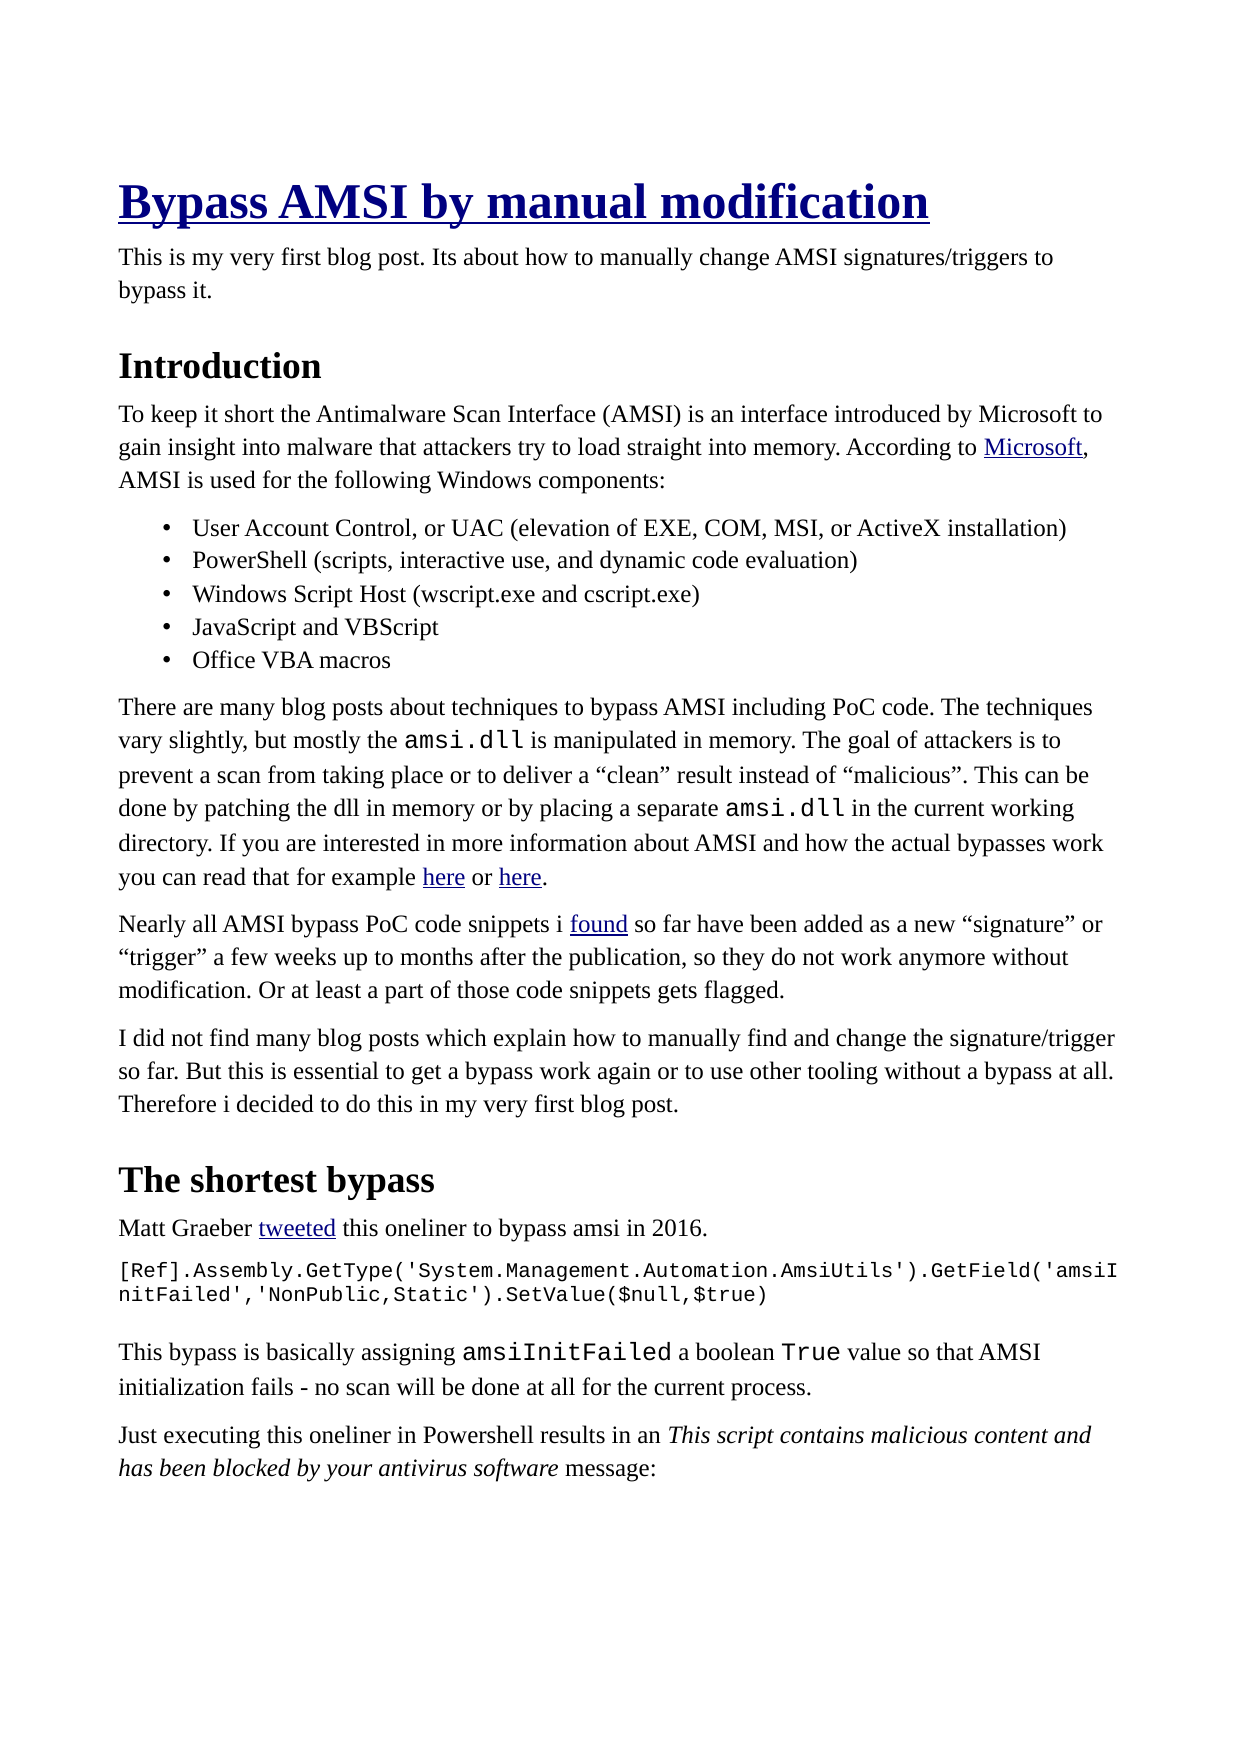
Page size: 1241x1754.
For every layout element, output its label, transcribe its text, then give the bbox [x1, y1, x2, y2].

list Windows Script Host (wscript.exe and cscript.exe) [162, 579, 1122, 607]
text Just executing this oneliner in Powershell results in an This script contains malicious content and has been blocked by your antivirus software message: [118, 1420, 1122, 1482]
list JavaScript and VBScript [162, 612, 1122, 640]
list Office VBA macros [162, 645, 1122, 673]
list PowerShell (scripts, interactive use, and dynamic code evaluation) [162, 546, 1122, 574]
text To keep it short the Antimalware Scan Interface (AMSI) is an interface introduced by Microsoft to gain insight into malware that attackers try to load straight into memory. According to Microsoft, AMSI is used for the following Windows components: [118, 399, 1122, 494]
text This bypass is basically assigning amsiInitFailed a boolean True value so that AMSI initialization fails - no scan will be done at all for the current process. [118, 1337, 1122, 1401]
subtitle The shortest bypass [118, 1157, 1122, 1200]
subtitle Bypass AMSI by manual modification [118, 172, 1122, 229]
text There are many blog posts about techniques to bypass AMSI including PoC code. The techniques vary slightly, but mostly the amsi.dll is manipulated in memory. The goal of attackers is to prevent a scan from taking place or to deliver a “clean” result instead of “malicious”. This can be done by patching the dll in memory or by placing a separate amsi.dll in the current working directory. If you are interested in more information about AMSI and how the actual bypasses work you can read that for example here or here. [118, 692, 1122, 890]
text I did not find many blog posts which explain how to manually find and change the signature/trigger so far. But this is essential to get a bypass work again or to use other tooling without a bypass at all. Therefore i decided to do this in my very first blog post. [118, 1023, 1122, 1118]
text Nearly all AMSI bypass PoC code snippets i found so far have been added as a new “signature” or “trigger” a few weeks up to months after the publication, so they do not work anymore without modification. Or at least a part of those code snippets gets flagged. [118, 909, 1122, 1004]
list User Account Control, or UAC (elevation of EXE, COM, MSI, or ActiveX installation) [162, 513, 1122, 541]
text This is my very first blog post. Its about how to manually change AMSI signatures/triggers to bypass it. [118, 242, 1122, 304]
text Matt Graeber tweeted this oneliner to bypass amsi in 2016. [118, 1213, 1122, 1242]
text [Ref].Assembly.GetType('System.Management.Automation.AmsiUtils').GetField('amsiInitFailed','NonPublic,Static').SetValue($null,$true) [118, 1261, 1122, 1308]
subtitle Introduction [118, 343, 1122, 386]
